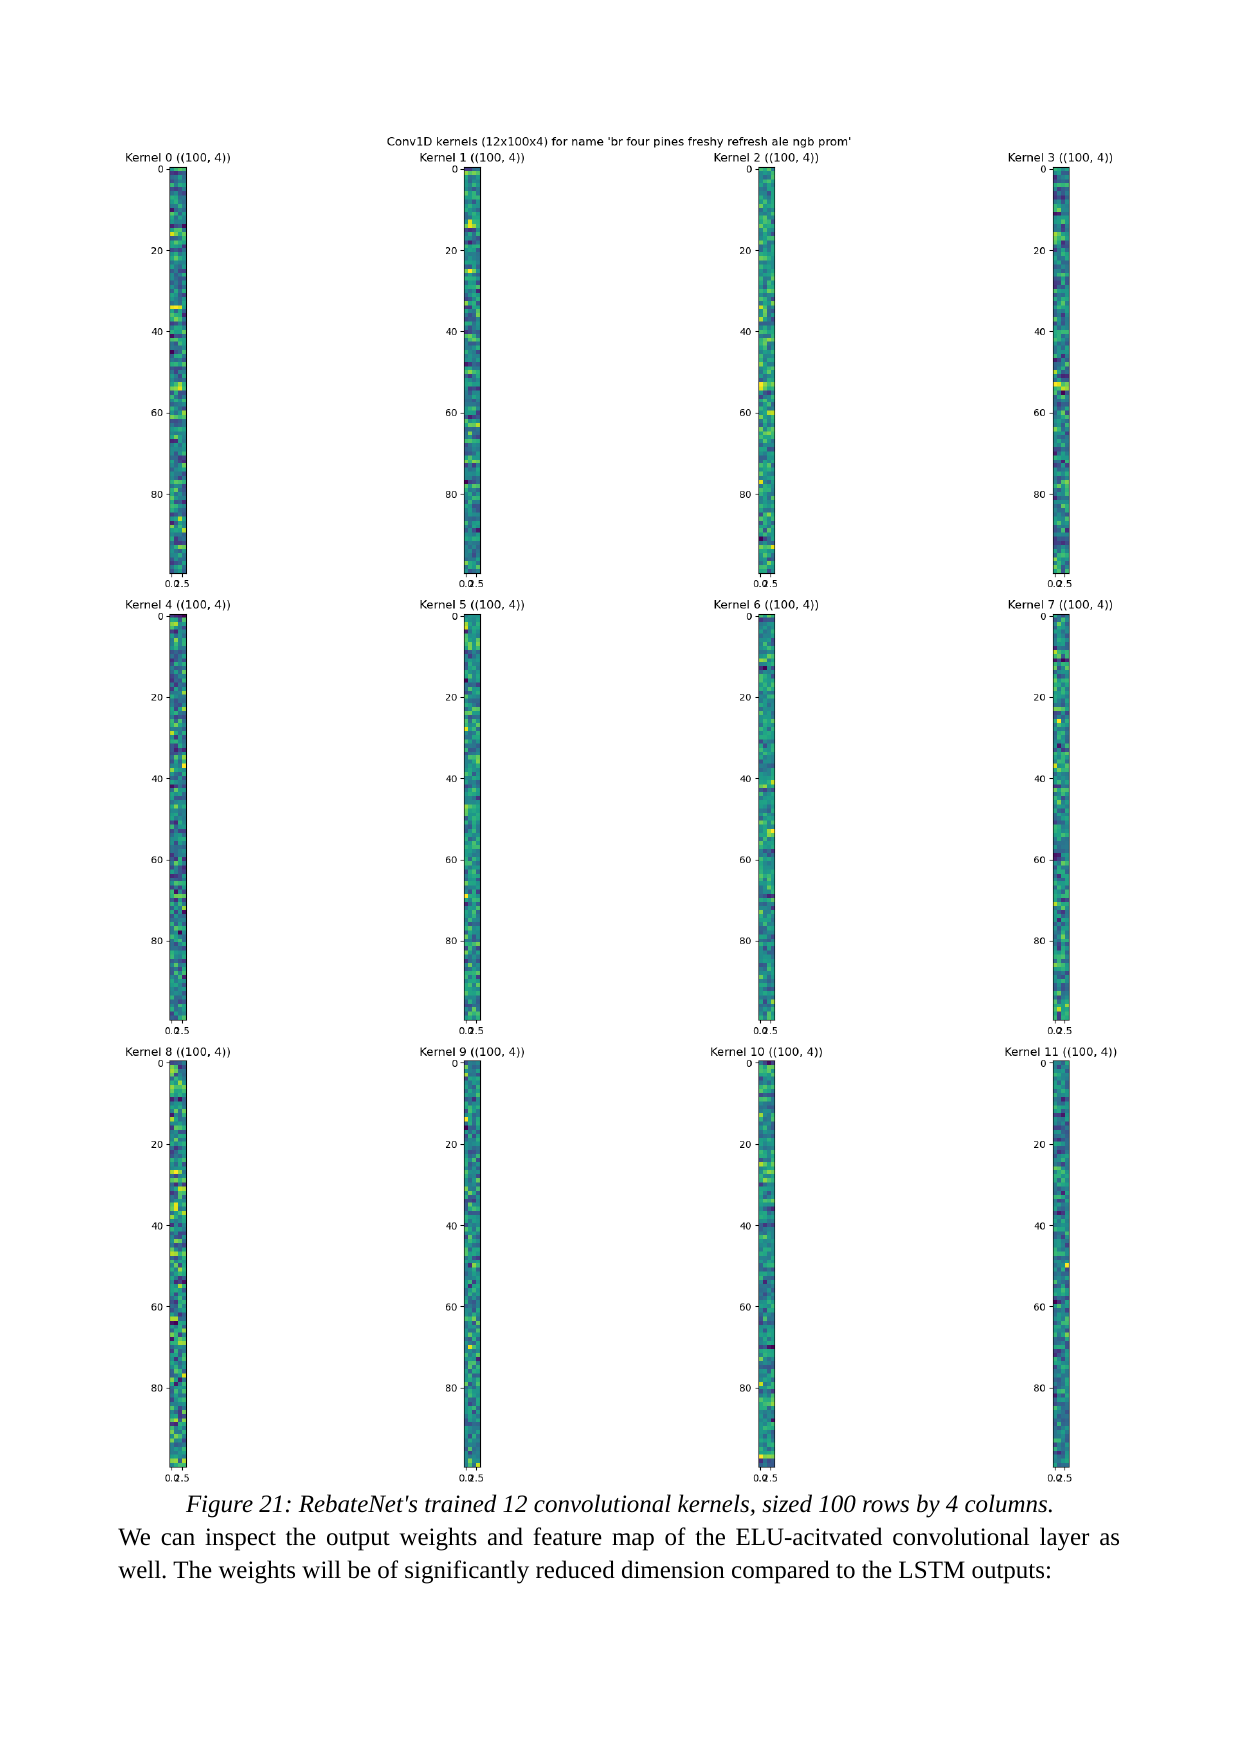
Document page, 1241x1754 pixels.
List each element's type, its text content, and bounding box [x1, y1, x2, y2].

text We can inspect the output weights and feature map of the ELU-acitvated convolutional layer as well. The weights will be of significantly reduced dimension compared to the LSTM outputs: [118, 1518, 1122, 1584]
text [118, 118, 1122, 130]
text Figure 21: RebateNet's trained 12 convolutional kernels, sized 100 rows by 4 columns. [118, 1490, 1122, 1518]
picture [118, 130, 1123, 1490]
